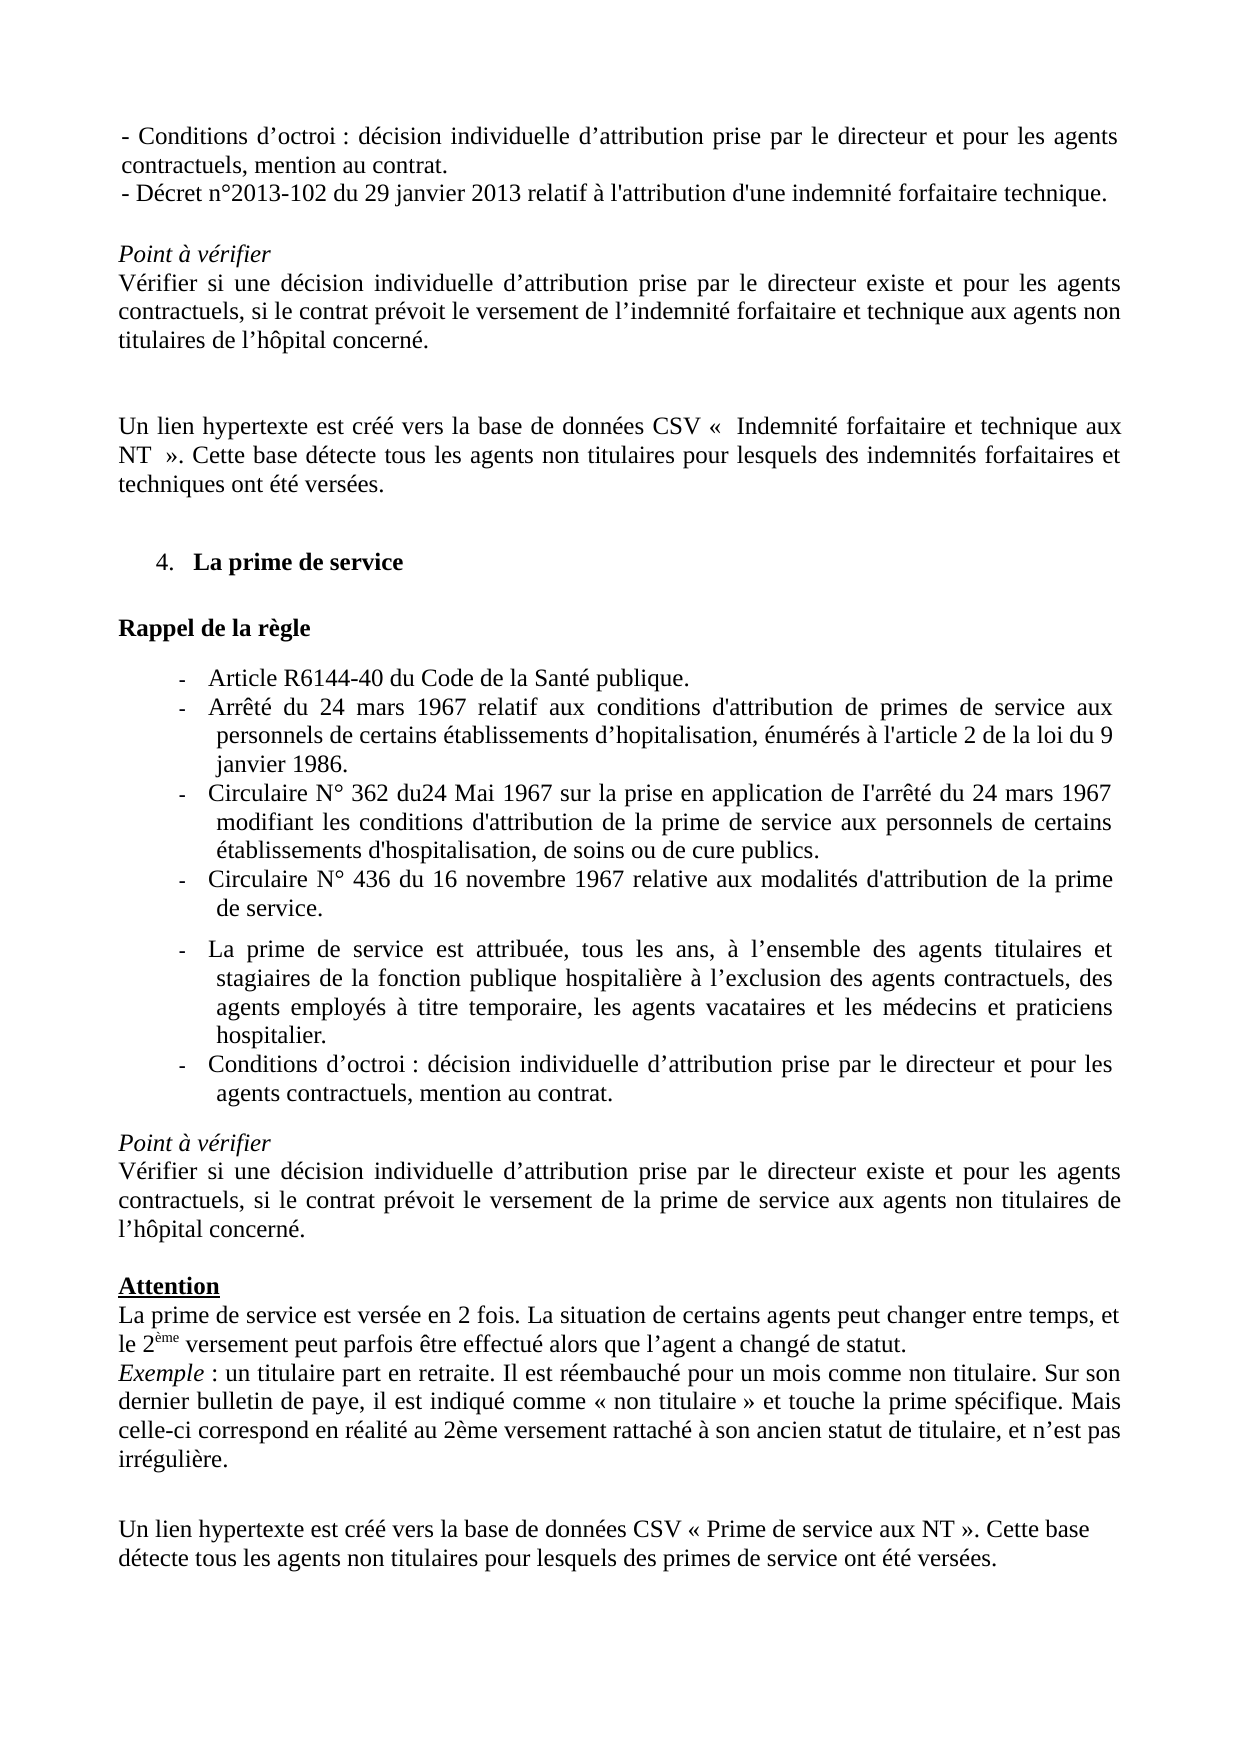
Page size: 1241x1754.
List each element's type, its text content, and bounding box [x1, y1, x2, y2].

text Attention [118, 1271, 1122, 1300]
list Article R6144-40 du Code de la Santé publique. [170, 655, 1122, 692]
text Un lien hypertexte est créé vers la base de données CSV « Indemnité forfaitaire et technique aux NT ». Cette base détecte tous les agents non titulaires pour lesquels des indemnités forfaitaires et techniques ont été versées. [118, 411, 1122, 498]
list Conditions d’octroi : décision individuelle d’attribution prise par le directeur et pour les agents contractuels, mention au contrat. [170, 1049, 1122, 1115]
list Exemple : un titulaire part en retraite. Il est réembauché pour un mois comme non titulaire. Sur son dernier bulletin de paye, il est indiqué comme « non titulaire » et touche la prime spécifique. Mais celle-ci correspond en réalité au 2ème versement rattaché à son ancien statut de titulaire, et n’est pas irrégulière. [118, 1358, 1122, 1473]
list La prime de service [156, 547, 1122, 576]
list Circulaire N° 436 du 16 novembre 1967 relative aux modalités d'attribution de la prime de service. [170, 864, 1122, 922]
text Rappel de la règle [118, 613, 1122, 642]
list La prime de service est attribuée, tous les ans, à l’ensemble des agents titulaires et stagiaires de la fonction publique hospitalière à l’exclusion des agents contractuels, des agents employés à titre temporaire, les agents vacataires et les médecins et praticiens hospitalier. [170, 926, 1122, 1049]
list La prime de service est versée en 2 fois. La situation de certains agents peut changer entre temps, et le 2ème versement peut parfois être effectué alors que l’agent a changé de statut. [118, 1300, 1122, 1358]
list Vérifier si une décision individuelle d’attribution prise par le directeur existe et pour les agents contractuels, si le contrat prévoit le versement de la prime de service aux agents non titulaires de l’hôpital concerné. [118, 1156, 1122, 1243]
list Circulaire N° 362 du24 Mai 1967 sur la prise en application de I'arrêté du 24 mars 1967 modifiant les conditions d'attribution de la prime de service aux personnels de certains établissements d'hospitalisation, de soins ou de cure publics. [170, 778, 1122, 864]
text - Décret n°2013-102 du 29 janvier 2013 relatif à l'attribution d'une indemnité forfaitaire technique. [118, 178, 1122, 207]
text Vérifier si une décision individuelle d’attribution prise par le directeur existe et pour les agents contractuels, si le contrat prévoit le versement de l’indemnité forfaitaire et technique aux agents non titulaires de l’hôpital concerné. [118, 268, 1122, 354]
text Point à vérifier [118, 1128, 1122, 1156]
text Point à vérifier [118, 239, 1122, 268]
list Arrêté du 24 mars 1967 relatif aux conditions d'attribution de primes de service aux personnels de certains établissements d’hopitalisation, énumérés à l'article 2 de la loi du 9 janvier 1986. [170, 692, 1122, 778]
text - Conditions d’octroi : décision individuelle d’attribution prise par le directeur et pour les agents contractuels, mention au contrat. [118, 118, 1122, 178]
text Un lien hypertexte est créé vers la base de données CSV « Prime de service aux NT ». Cette base détecte tous les agents non titulaires pour lesquels des primes de service ont été versées. [118, 1514, 1122, 1571]
